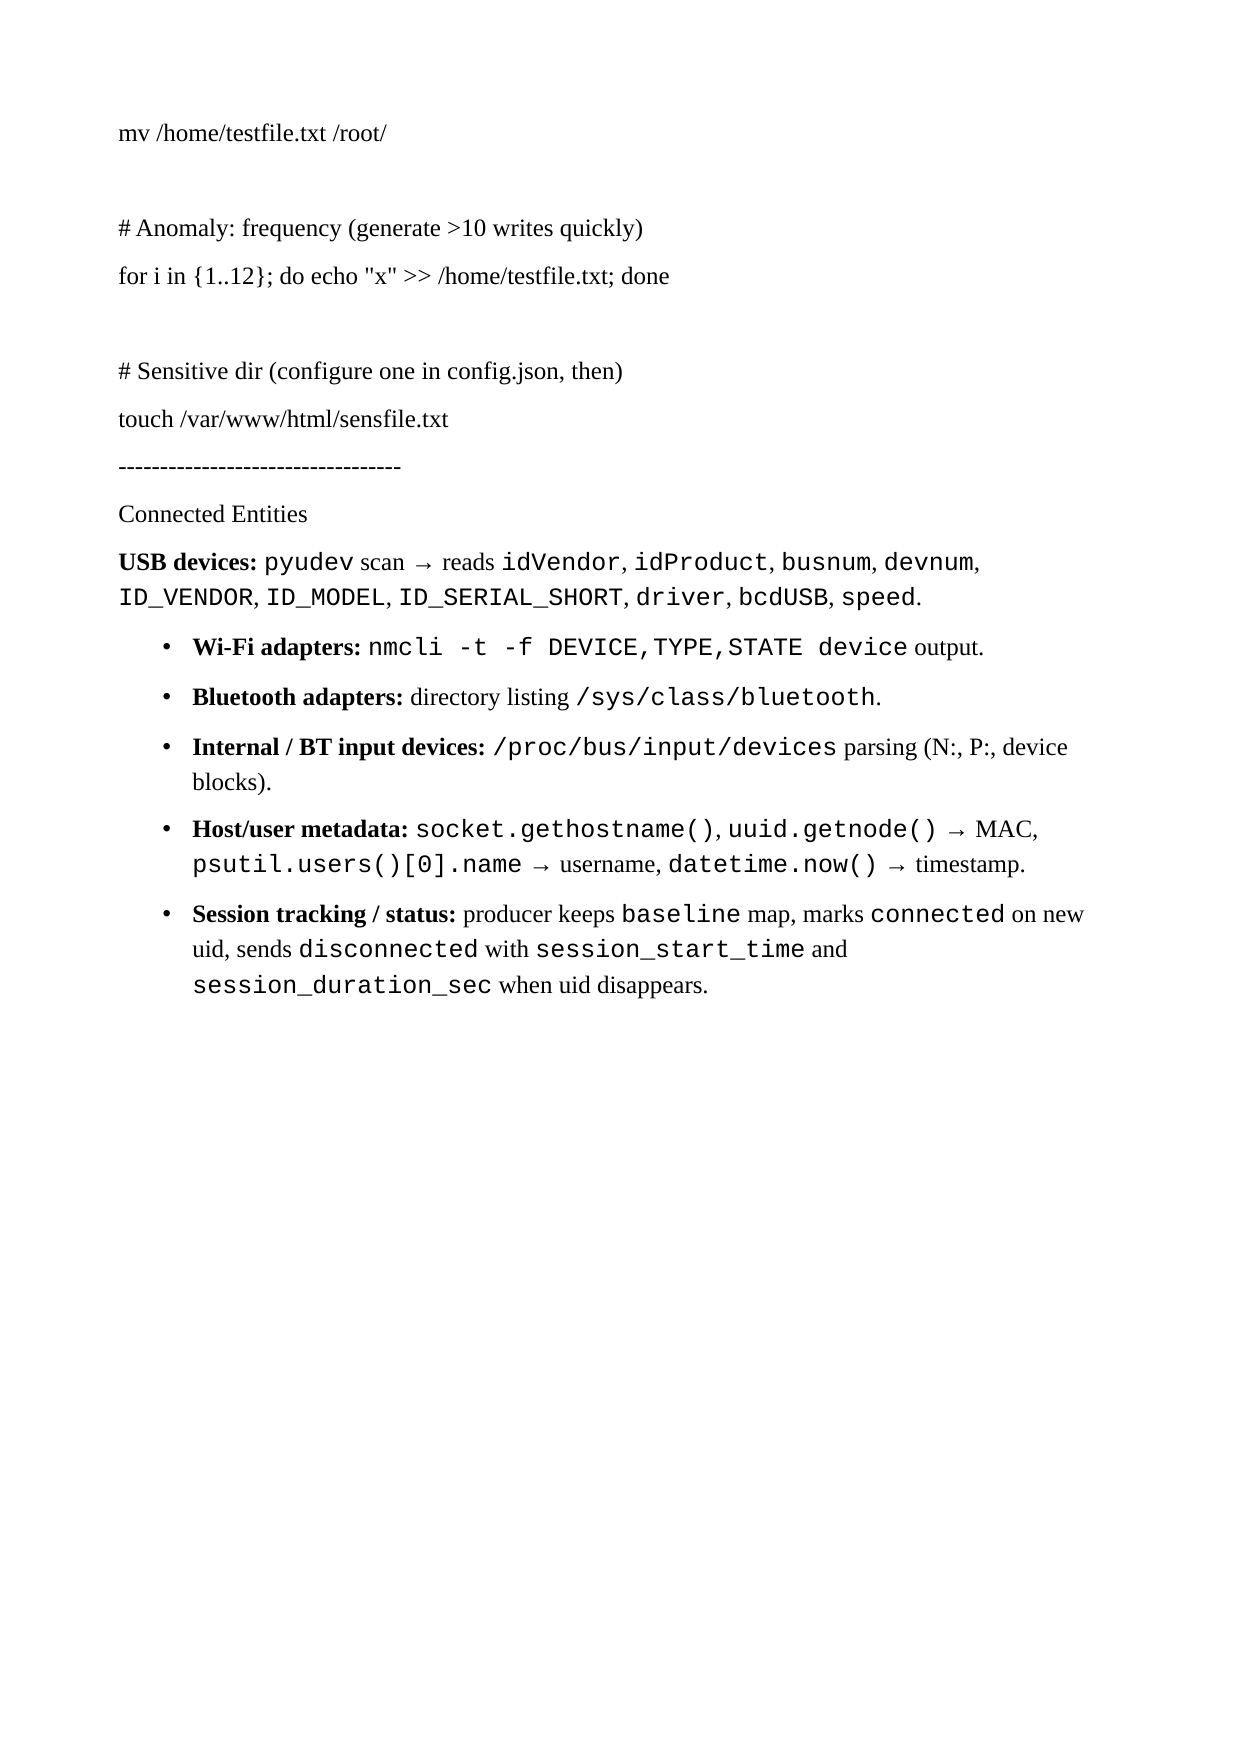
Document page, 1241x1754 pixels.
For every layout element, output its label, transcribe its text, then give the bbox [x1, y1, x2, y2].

text for i in {1..12}; do echo "x" >> /home/testfile.txt; done [118, 261, 1122, 290]
list Wi-Fi adapters: nmcli -t -f DEVICE,TYPE,STATE device output. [162, 632, 1122, 662]
list Host/user metadata: socket.gethostname(), uuid.getnode() → MAC, psutil.users()[0].name → username, datetime.now() → timestamp. [162, 814, 1122, 880]
text ---------------------------------- [118, 451, 1122, 480]
text Connected Entities [118, 499, 1122, 528]
text touch /var/www/html/sensfile.txt [118, 404, 1122, 432]
list Internal / BT input devices: /proc/bus/input/devices parsing (N:, P:, device blocks). [162, 732, 1122, 796]
text # Anomaly: frequency (generate >10 writes quickly) [118, 213, 1122, 242]
text USB devices: pyudev scan → reads idVendor, idProduct, busnum, devnum, ID_VENDOR, ID_MODEL, ID_SERIAL_SHORT, driver, bcdUSB, speed. [118, 547, 1122, 612]
list Bluetooth adapters: directory listing /sys/class/bluetooth. [162, 682, 1122, 712]
text mv /home/testfile.txt /root/ [118, 118, 1122, 147]
text # Sensitive dir (configure one in config.json, then) [118, 356, 1122, 385]
list Session tracking / status: producer keeps baseline map, marks connected on new uid, sends disconnected with session_start_time and session_duration_sec when uid disappears. [162, 899, 1122, 1001]
